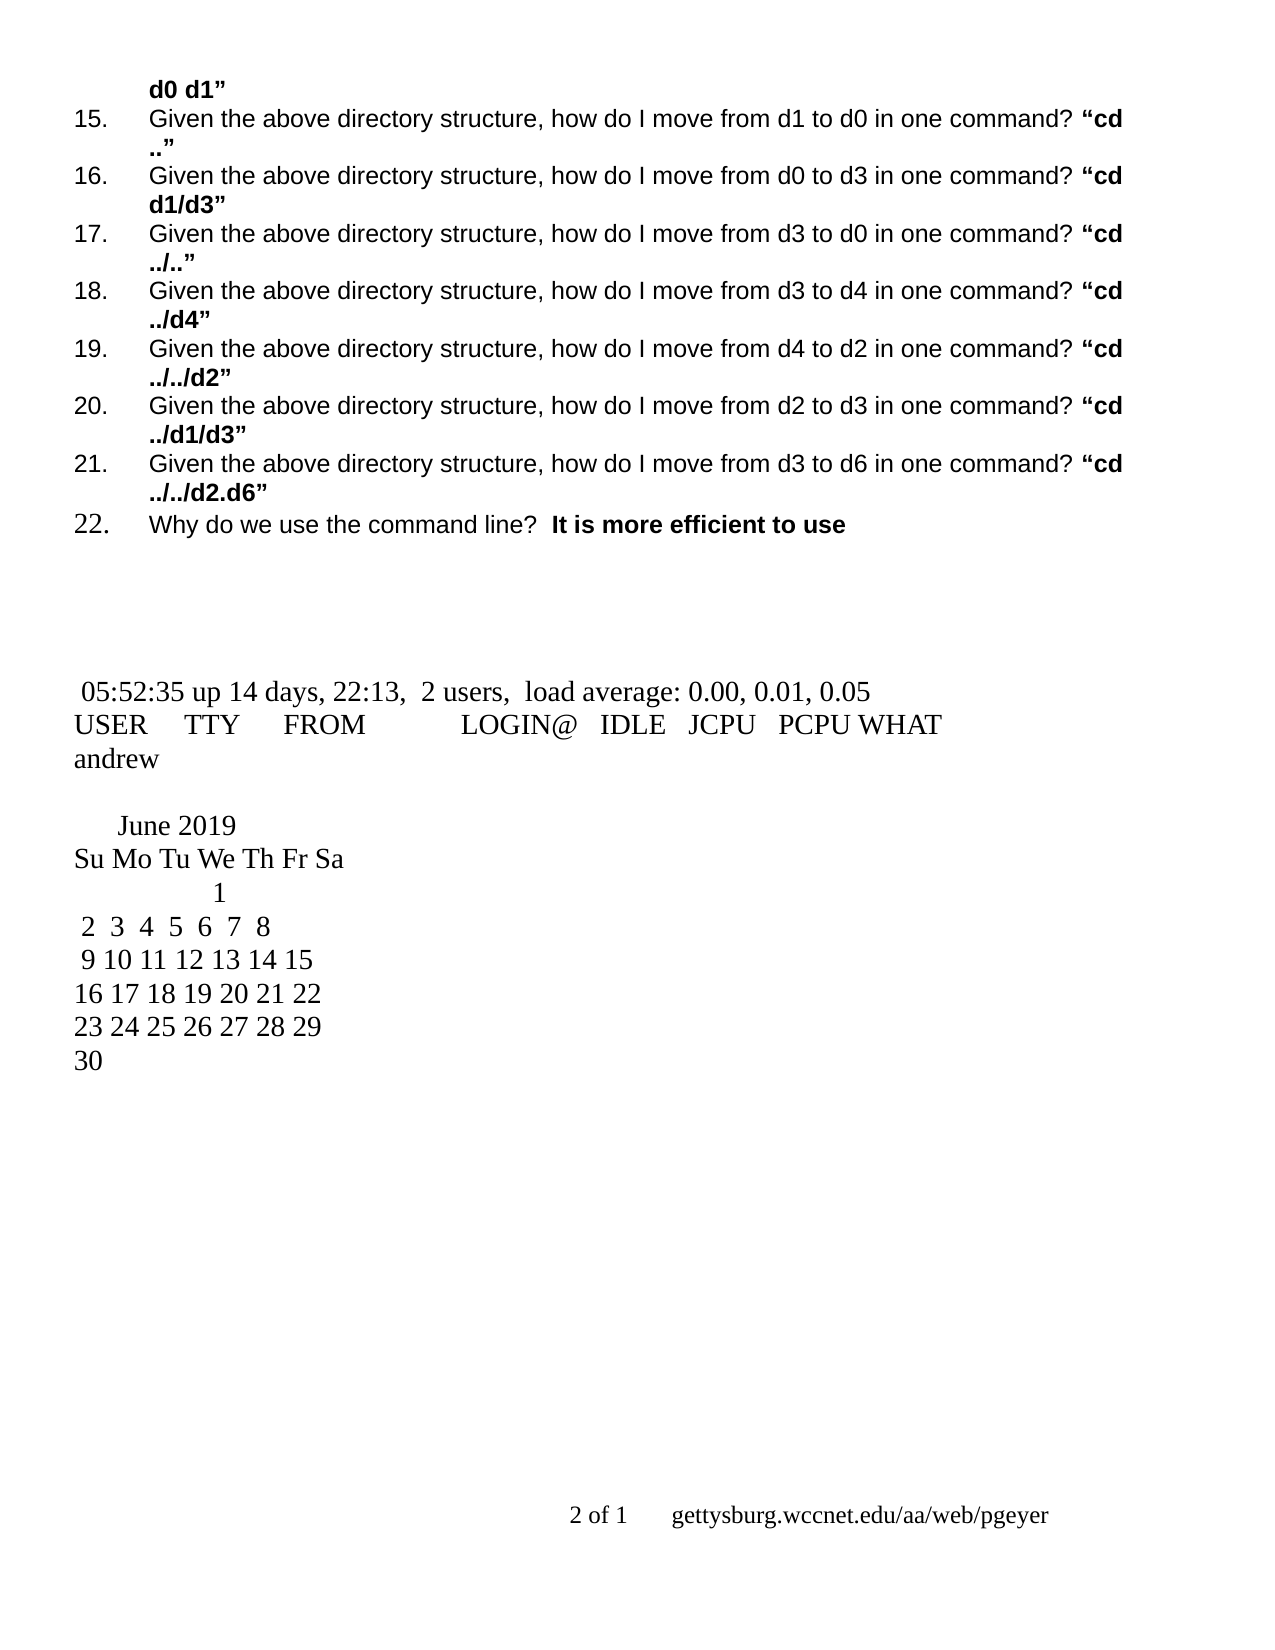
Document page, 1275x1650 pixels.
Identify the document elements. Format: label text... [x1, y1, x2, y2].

text 1 [73, 875, 1129, 909]
text 23 24 25 26 27 28 29 [73, 1009, 1129, 1043]
list Why do we use the command line? It is more efficient to use [73, 506, 1129, 540]
list Given the above directory structure, how do I move from d4 to d2 in one command? “cd ../../d2” [73, 334, 1129, 391]
list d0 d1” [73, 75, 1129, 104]
text USER TTY FROM LOGIN@ IDLE JCPU PCPU WHAT [73, 707, 1129, 741]
list Given the above directory structure, how do I move from d3 to d0 in one command? “cd ../..” [73, 219, 1129, 276]
list Given the above directory structure, how do I move from d2 to d3 in one command? “cd ../d1/d3” [73, 391, 1129, 449]
text 9 10 11 12 13 14 15 [73, 942, 1129, 976]
text June 2019 [73, 808, 1129, 842]
text 30 [73, 1043, 1129, 1076]
list Given the above directory structure, how do I move from d3 to d6 in one command? “cd ../../d2.d6” [73, 449, 1129, 506]
list Given the above directory structure, how do I move from d1 to d0 in one command? “cd ..” [73, 104, 1129, 161]
text 05:52:35 up 14 days, 22:13, 2 users, load average: 0.00, 0.01, 0.05 [73, 674, 1129, 707]
text andrew [73, 741, 1129, 774]
text Su Mo Tu We Th Fr Sa [73, 842, 1129, 875]
text 16 17 18 19 20 21 22 [73, 976, 1129, 1009]
list Given the above directory structure, how do I move from d0 to d3 in one command? “cd d1/d3” [73, 161, 1129, 219]
list Given the above directory structure, how do I move from d3 to d4 in one command? “cd ../d4” [73, 276, 1129, 334]
text 2 3 4 5 6 7 8 [73, 909, 1129, 942]
